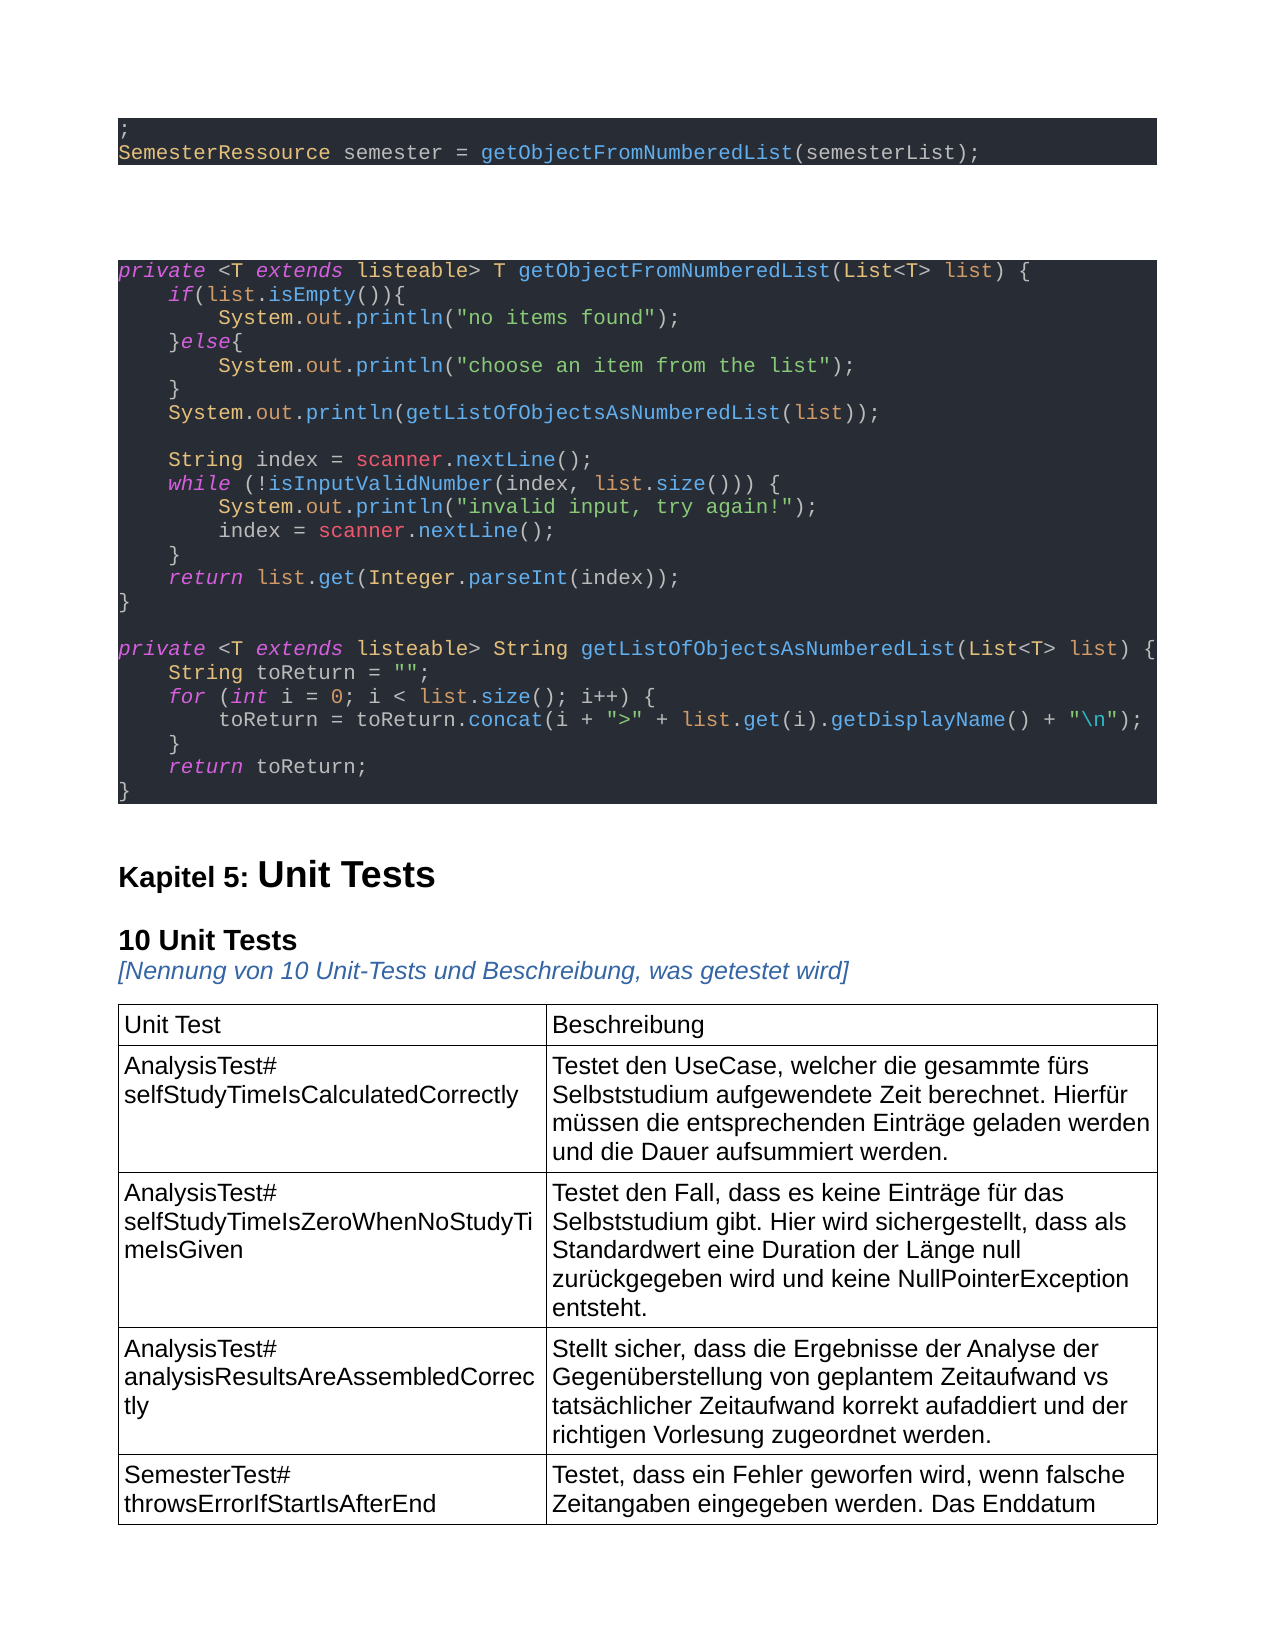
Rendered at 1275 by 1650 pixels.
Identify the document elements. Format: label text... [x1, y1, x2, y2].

table_cell AnalysisTest# selfStudyTimeIsZeroWhenNoStudyTimeIsGiven [119, 1173, 546, 1327]
subtitle Kapitel 5: Unit Tests [118, 852, 1157, 896]
text private <T extends listeable> T getObjectFromNumberedList(List<T> list) { if(list.isEmpty()){ System.out.println("no items found"); }else{ System.out.println("choose an item from the list"); } System.out.println(getListOfObjectsAsNumberedList(list)); String index = scanner.nextLine(); while (!isInputValidNumber(index, list.size())) { System.out.println("invalid input, try again!"); index = scanner.nextLine(); } return list.get(Integer.parseInt(index)); } private <T extends listeable> String getListOfObjectsAsNumberedList(List<T> list) { String toReturn = ""; for (int i = 0; i < list.size(); i++) { toReturn = toReturn.concat(i + ">" + list.get(i).getDisplayName() + "\n"); } return toReturn; } [118, 260, 1157, 804]
table_header Beschreibung [547, 1005, 1157, 1044]
table_header Unit Test [119, 1005, 546, 1044]
table_cell SemesterTest# throwsErrorIfStartIsAfterEnd [119, 1455, 546, 1524]
table_cell Testet, dass ein Fehler geworfen wird, wenn falsche Zeitangaben eingegeben werden. Das Enddatum [547, 1455, 1157, 1524]
table_cell AnalysisTest# selfStudyTimeIsCalculatedCorrectly [119, 1046, 546, 1172]
text [Nennung von 10 Unit-Tests und Beschreibung, was getestet wird] [118, 956, 1157, 985]
table_cell AnalysisTest# analysisResultsAreAssembledCorrectly [119, 1328, 546, 1454]
table_cell Testet den Fall, dass es keine Einträge für das Selbststudium gibt. Hier wird sichergestellt, dass als Standardwert eine Duration der Länge null zurückgegeben wird und keine NullPointerException entsteht. [547, 1173, 1157, 1327]
text ; SemesterRessource semester = getObjectFromNumberedList(semesterList); [118, 118, 1157, 165]
table_cell Testet den UseCase, welcher die gesammte fürs Selbststudium aufgewendete Zeit berechnet. Hierfür müssen die entsprechenden Einträge geladen werden und die Dauer aufsummiert werden. [547, 1046, 1157, 1172]
table_cell Stellt sicher, dass die Ergebnisse der Analyse der Gegenüberstellung von geplantem Zeitaufwand vs tatsächlicher Zeitaufwand korrekt aufaddiert und der richtigen Vorlesung zugeordnet werden. [547, 1328, 1157, 1454]
subtitle 10 Unit Tests [118, 923, 1157, 956]
